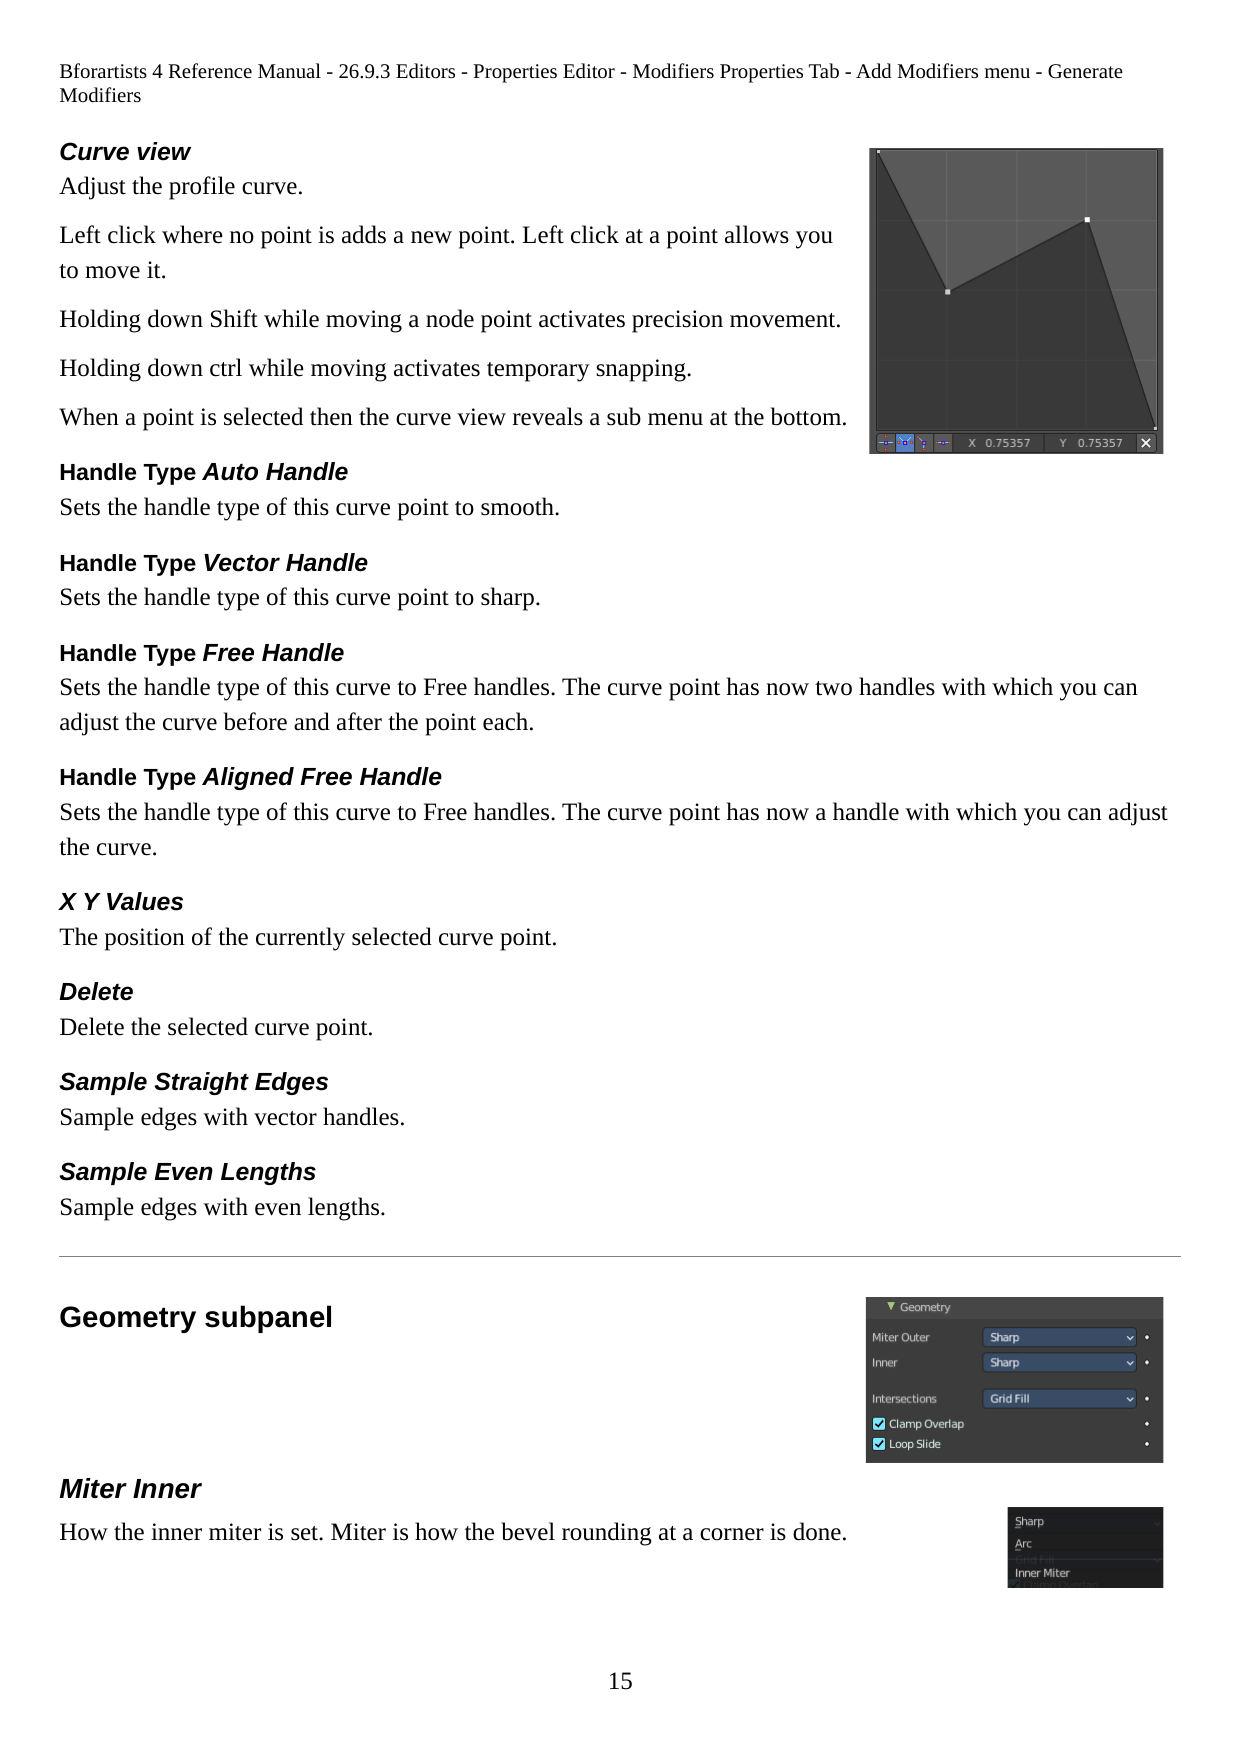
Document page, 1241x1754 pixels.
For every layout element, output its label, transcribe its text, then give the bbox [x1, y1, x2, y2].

text Adjust the profile curve. [59, 171, 869, 200]
text Sets the handle type of this curve to Free handles. The curve point has now a handle with which you can adjust the curve. [59, 797, 1181, 860]
text Left click where no point is adds a new point. Left click at a point allows you to move it. [59, 221, 869, 284]
subtitle Geometry subpanel [59, 1300, 865, 1333]
text The position of the currently selected curve point. [59, 922, 1181, 950]
text Sets the handle type of this curve to Free handles. The curve point has now two handles with which you can adjust the curve before and after the point each. [59, 672, 1181, 736]
text Delete the selected curve point. [59, 1012, 1181, 1041]
subtitle Handle Type Free Handle [59, 638, 1181, 666]
text Sets the handle type of this curve point to sharp. [59, 582, 1181, 611]
picture [865, 1297, 1164, 1463]
text When a point is selected then the curve view reveals a sub menu at the bottom. [59, 402, 869, 431]
text Sets the handle type of this curve point to smooth. [59, 492, 1181, 521]
text How the inner miter is set. Miter is how the bevel rounding at a corner is done. [59, 1517, 1007, 1545]
picture [1007, 1507, 1164, 1588]
subtitle Sample Straight Edges [59, 1067, 1181, 1096]
text Holding down ctrl while moving activates temporary snapping. [59, 353, 869, 382]
subtitle Curve view [59, 137, 1181, 165]
subtitle X Y Values [59, 887, 1181, 915]
text Sample edges with vector handles. [59, 1102, 1181, 1131]
subtitle Miter Inner [59, 1472, 1181, 1504]
subtitle Sample Even Lengths [59, 1157, 1181, 1186]
subtitle Handle Type Aligned Free Handle [59, 762, 1181, 791]
subtitle Handle Type Vector Handle [59, 548, 1181, 576]
text Sample edges with even lengths. [59, 1192, 1181, 1221]
subtitle Delete [59, 977, 1181, 1006]
subtitle [1164, 1300, 1181, 1333]
picture [869, 148, 1164, 454]
text Holding down Shift while moving a node point activates precision movement. [59, 304, 869, 333]
subtitle Handle Type Auto Handle [59, 457, 1181, 486]
